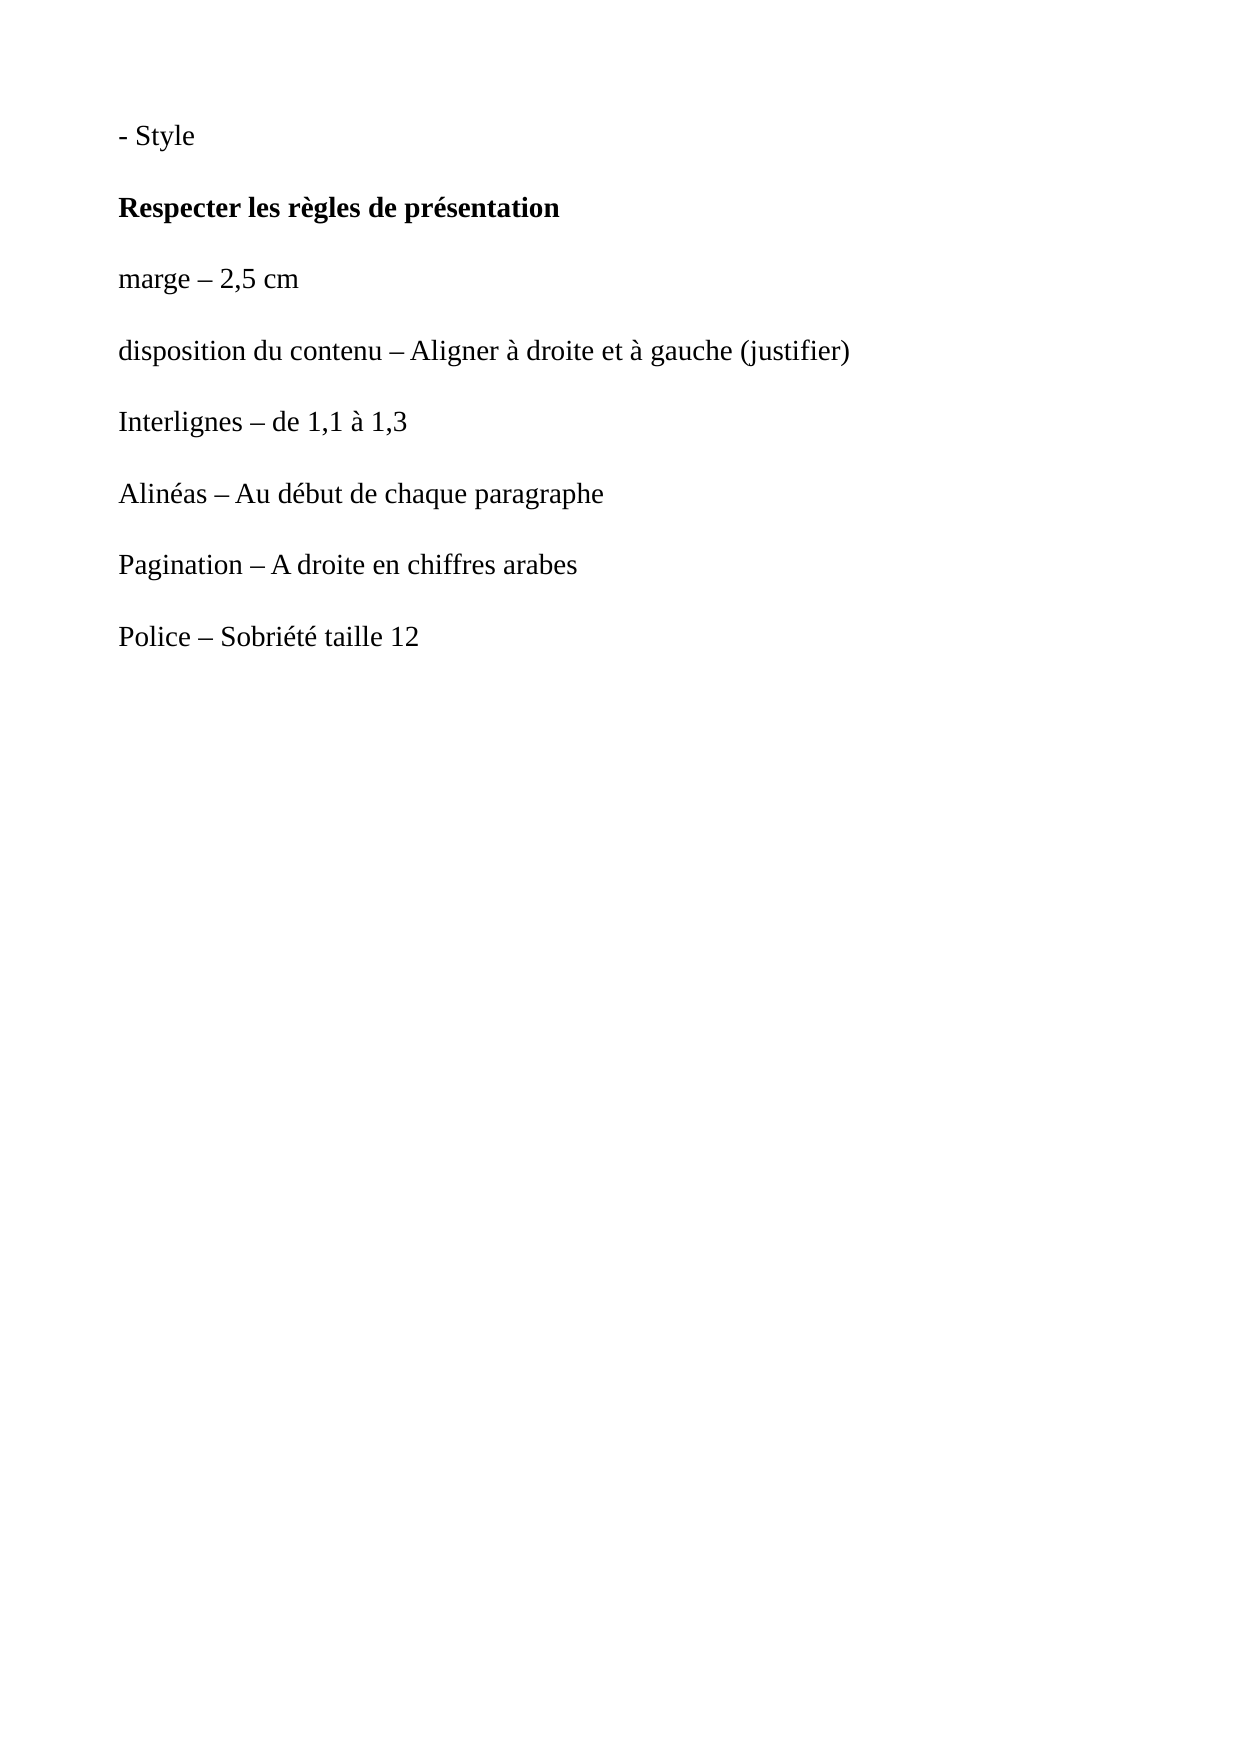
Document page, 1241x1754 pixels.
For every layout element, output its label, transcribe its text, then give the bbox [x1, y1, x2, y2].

text Interlignes – de 1,1 à 1,3 [118, 404, 1122, 438]
text Respecter les règles de présentation [118, 190, 1122, 223]
text Alinéas – Au début de chaque paragraphe [118, 476, 1122, 509]
text disposition du contenu – Aligner à droite et à gauche (justifier) [118, 333, 1122, 366]
text Police – Sobriété taille 12 [118, 619, 1122, 653]
text marge – 2,5 cm [118, 261, 1122, 295]
text - Style [118, 118, 1122, 152]
text Pagination – A droite en chiffres arabes [118, 547, 1122, 581]
